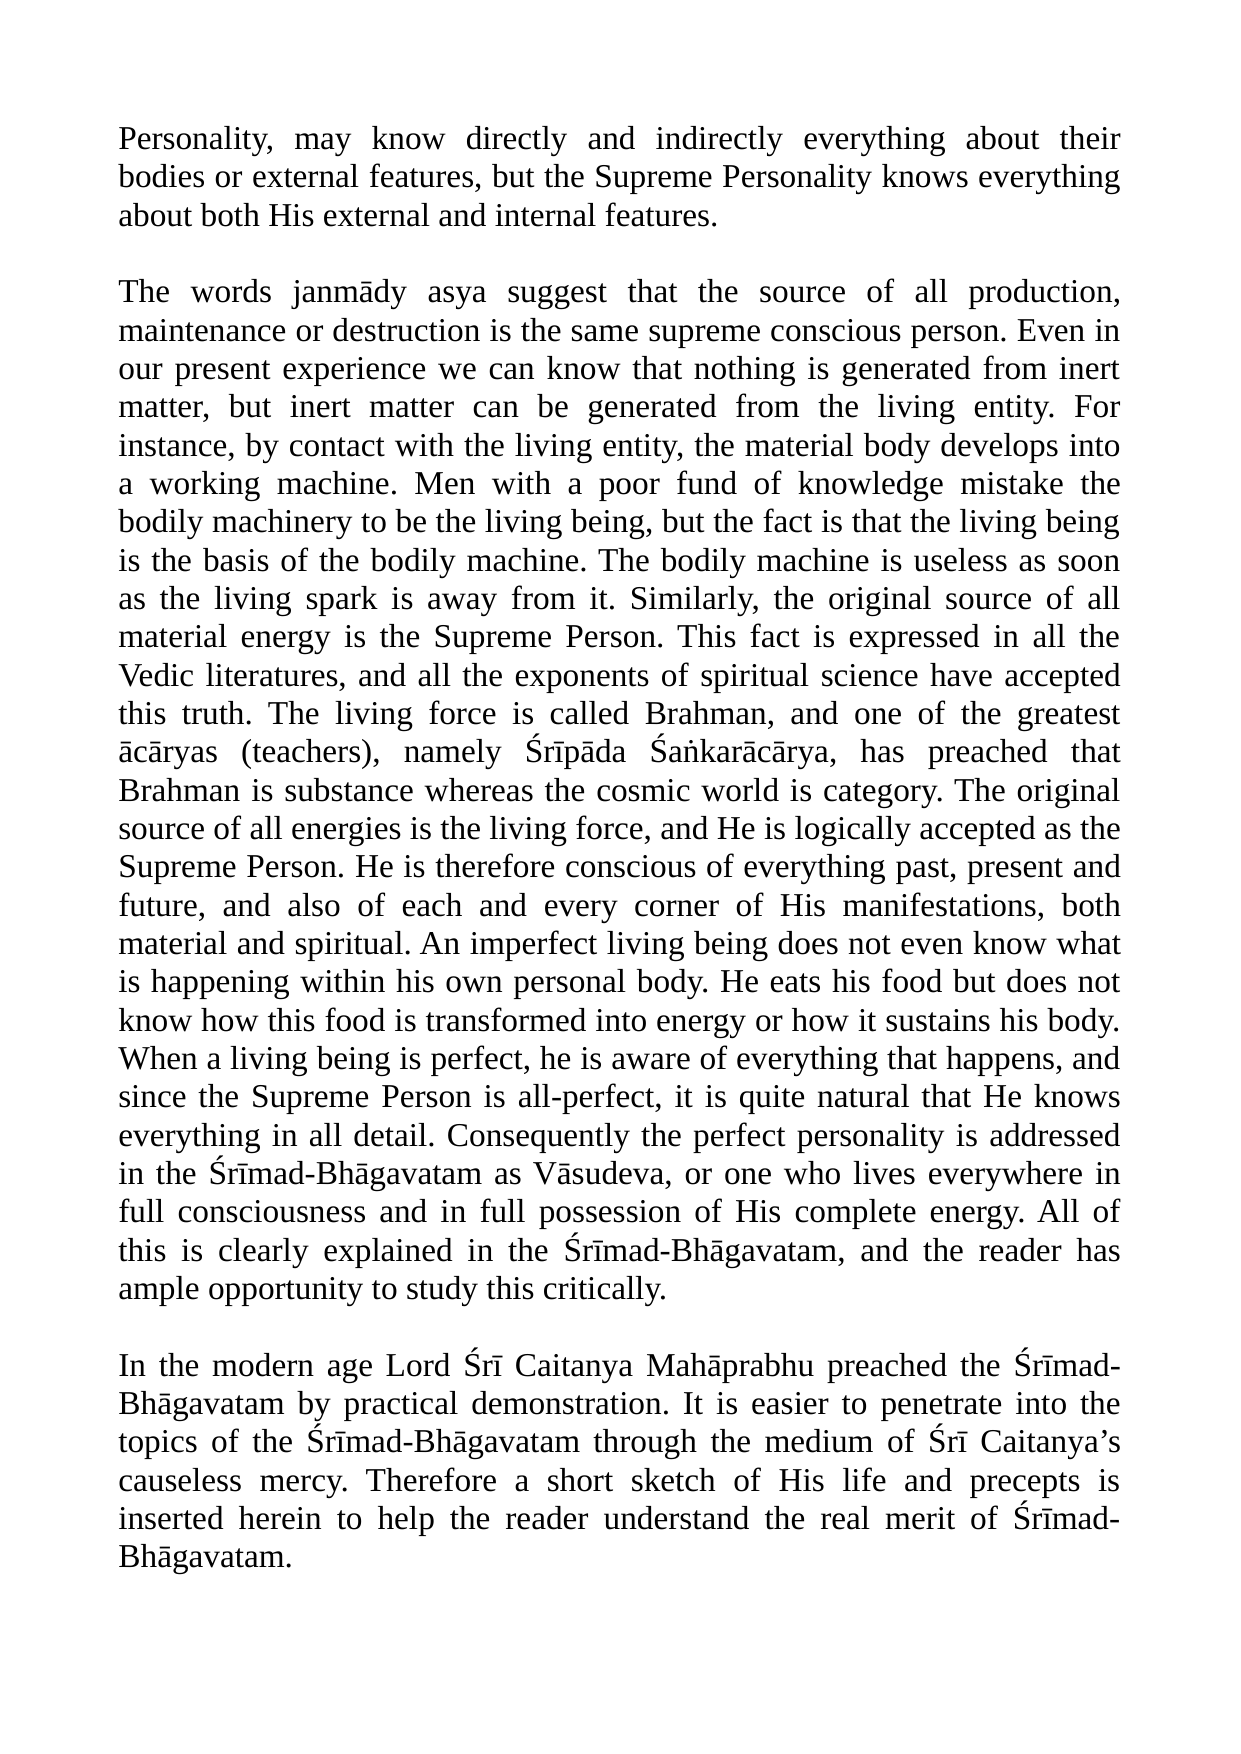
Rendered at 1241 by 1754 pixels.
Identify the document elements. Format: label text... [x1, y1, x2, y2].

text Personality, may know directly and indirectly everything about their bodies or external features, but the Supreme Personality knows everything about both His external and internal features. [118, 118, 1122, 233]
text The words janmādy asya suggest that the source of all production, maintenance or destruction is the same supreme conscious person. Even in our present experience we can know that nothing is generated from inert matter, but inert matter can be generated from the living entity. For instance, by contact with the living entity, the material body develops into a working machine. Men with a poor fund of knowledge mistake the bodily machinery to be the living being, but the fact is that the living being is the basis of the bodily machine. The bodily machine is useless as soon as the living spark is away from it. Similarly, the original source of all material energy is the Supreme Person. This fact is expressed in all the Vedic literatures, and all the exponents of spiritual science have accepted this truth. The living force is called Brahman, and one of the greatest ācāryas (teachers), namely Śrīpāda Śaṅkarācārya, has preached that Brahman is substance whereas the cosmic world is category. The original source of all energies is the living force, and He is logically accepted as the Supreme Person. He is therefore conscious of everything past, present and future, and also of each and every corner of His manifestations, both material and spiritual. An imperfect living being does not even know what is happening within his own personal body. He eats his food but does not know how this food is transformed into energy or how it sustains his body. When a living being is perfect, he is aware of everything that happens, and since the Supreme Person is all-perfect, it is quite natural that He knows everything in all detail. Consequently the perfect personality is addressed in the Śrīmad-Bhāgavatam as Vāsudeva, or one who lives everywhere in full consciousness and in full possession of His complete energy. All of this is clearly explained in the Śrīmad-Bhāgavatam, and the reader has ample opportunity to study this critically. [118, 271, 1122, 1306]
text In the modern age Lord Śrī Caitanya Mahāprabhu preached the Śrīmad-Bhāgavatam by practical demonstration. It is easier to penetrate into the topics of the Śrīmad-Bhāgavatam through the medium of Śrī Caitanya’s causeless mercy. Therefore a short sketch of His life and precepts is inserted herein to help the reader understand the real merit of Śrīmad-Bhāgavatam. [118, 1345, 1122, 1575]
